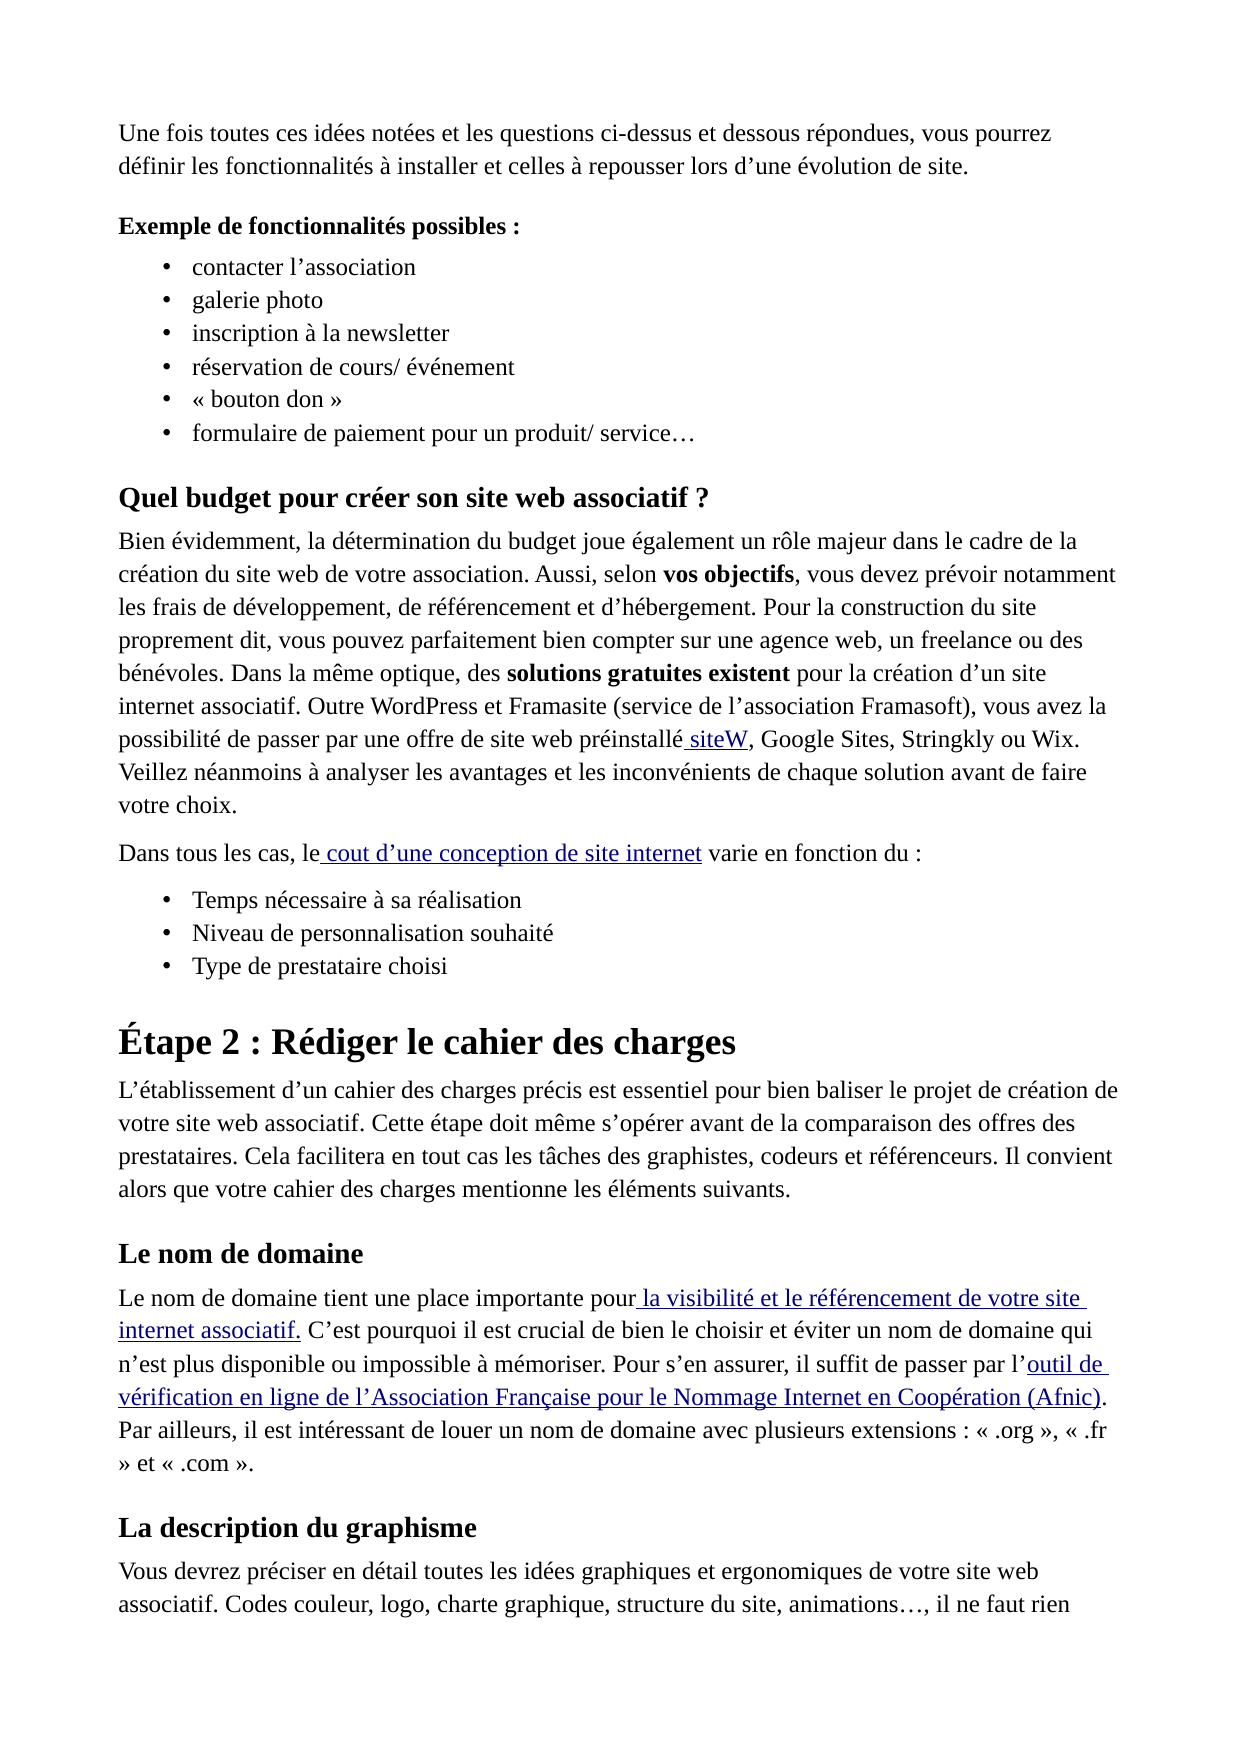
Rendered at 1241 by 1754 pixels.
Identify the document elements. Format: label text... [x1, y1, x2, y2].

subtitle Quel budget pour créer son site web associatif ? [118, 480, 1122, 513]
subtitle La description du graphisme [118, 1510, 1122, 1543]
list Type de prestataire choisi [162, 951, 1122, 980]
list contacter l’association [162, 252, 1122, 281]
text L’établissement d’un cahier des charges précis est essentiel pour bien baliser le projet de création de votre site web associatif. Cette étape doit même s’opérer avant de la comparaison des offres des prestataires. Cela facilitera en tout cas les tâches des graphistes, codeurs et référenceurs. Il convient alors que votre cahier des charges mentionne les éléments suivants. [118, 1075, 1122, 1203]
list galerie photo [162, 286, 1122, 314]
subtitle Le nom de domaine [118, 1237, 1122, 1270]
list réservation de cours/ événement [162, 352, 1122, 380]
list inscription à la newsletter [162, 318, 1122, 347]
text Bien évidemment, la détermination du budget joue également un rôle majeur dans le cadre de la création du site web de votre association. Aussi, selon vos objectifs, vous devez prévoir notamment les frais de développement, de référencement et d’hébergement. Pour la construction du site proprement dit, vous pouvez parfaitement bien compter sur une agence web, un freelance ou des bénévoles. Dans la même optique, des solutions gratuites existent pour la création d’un site internet associatif. Outre WordPress et Framasite (service de l’association Framasoft), vous avez la possibilité de passer par une offre de site web préinstallé siteW, Google Sites, Stringkly ou Wix. Veillez néanmoins à analyser les avantages et les inconvénients de chaque solution avant de faire votre choix. [118, 526, 1122, 819]
subtitle Exemple de fonctionnalités possibles : [118, 211, 1122, 240]
text Vous devrez préciser en détail toutes les idées graphiques et ergonomiques de votre site web associatif. Codes couleur, logo, charte graphique, structure du site, animations…, il ne faut rien [118, 1556, 1122, 1618]
text Le nom de domaine tient une place importante pour la visibilité et le référencement de votre site internet associatif. C’est pourquoi il est crucial de bien le choisir et éviter un nom de domaine qui n’est plus disponible ou impossible à mémoriser. Pour s’en assurer, il suffit de passer par l’outil de vérification en ligne de l’Association Française pour le Nommage Internet en Coopération (Afnic). Par ailleurs, il est intéressant de louer un nom de domaine avec plusieurs extensions : « .org », « .fr » et « .com ». [118, 1283, 1122, 1476]
subtitle Étape 2 : Rédiger le cahier des charges [118, 1020, 1122, 1063]
text Dans tous les cas, le cout d’une conception de site internet varie en fonction du : [118, 838, 1122, 866]
list formulaire de paiement pour un produit/ service… [162, 418, 1122, 446]
list Niveau de personnalisation souhaité [162, 918, 1122, 947]
text Une fois toutes ces idées notées et les questions ci-dessus et dessous répondues, vous pourrez définir les fonctionnalités à installer et celles à repousser lors d’une évolution de site. [118, 118, 1122, 180]
list Temps nécessaire à sa réalisation [162, 885, 1122, 914]
list « bouton don » [162, 384, 1122, 413]
